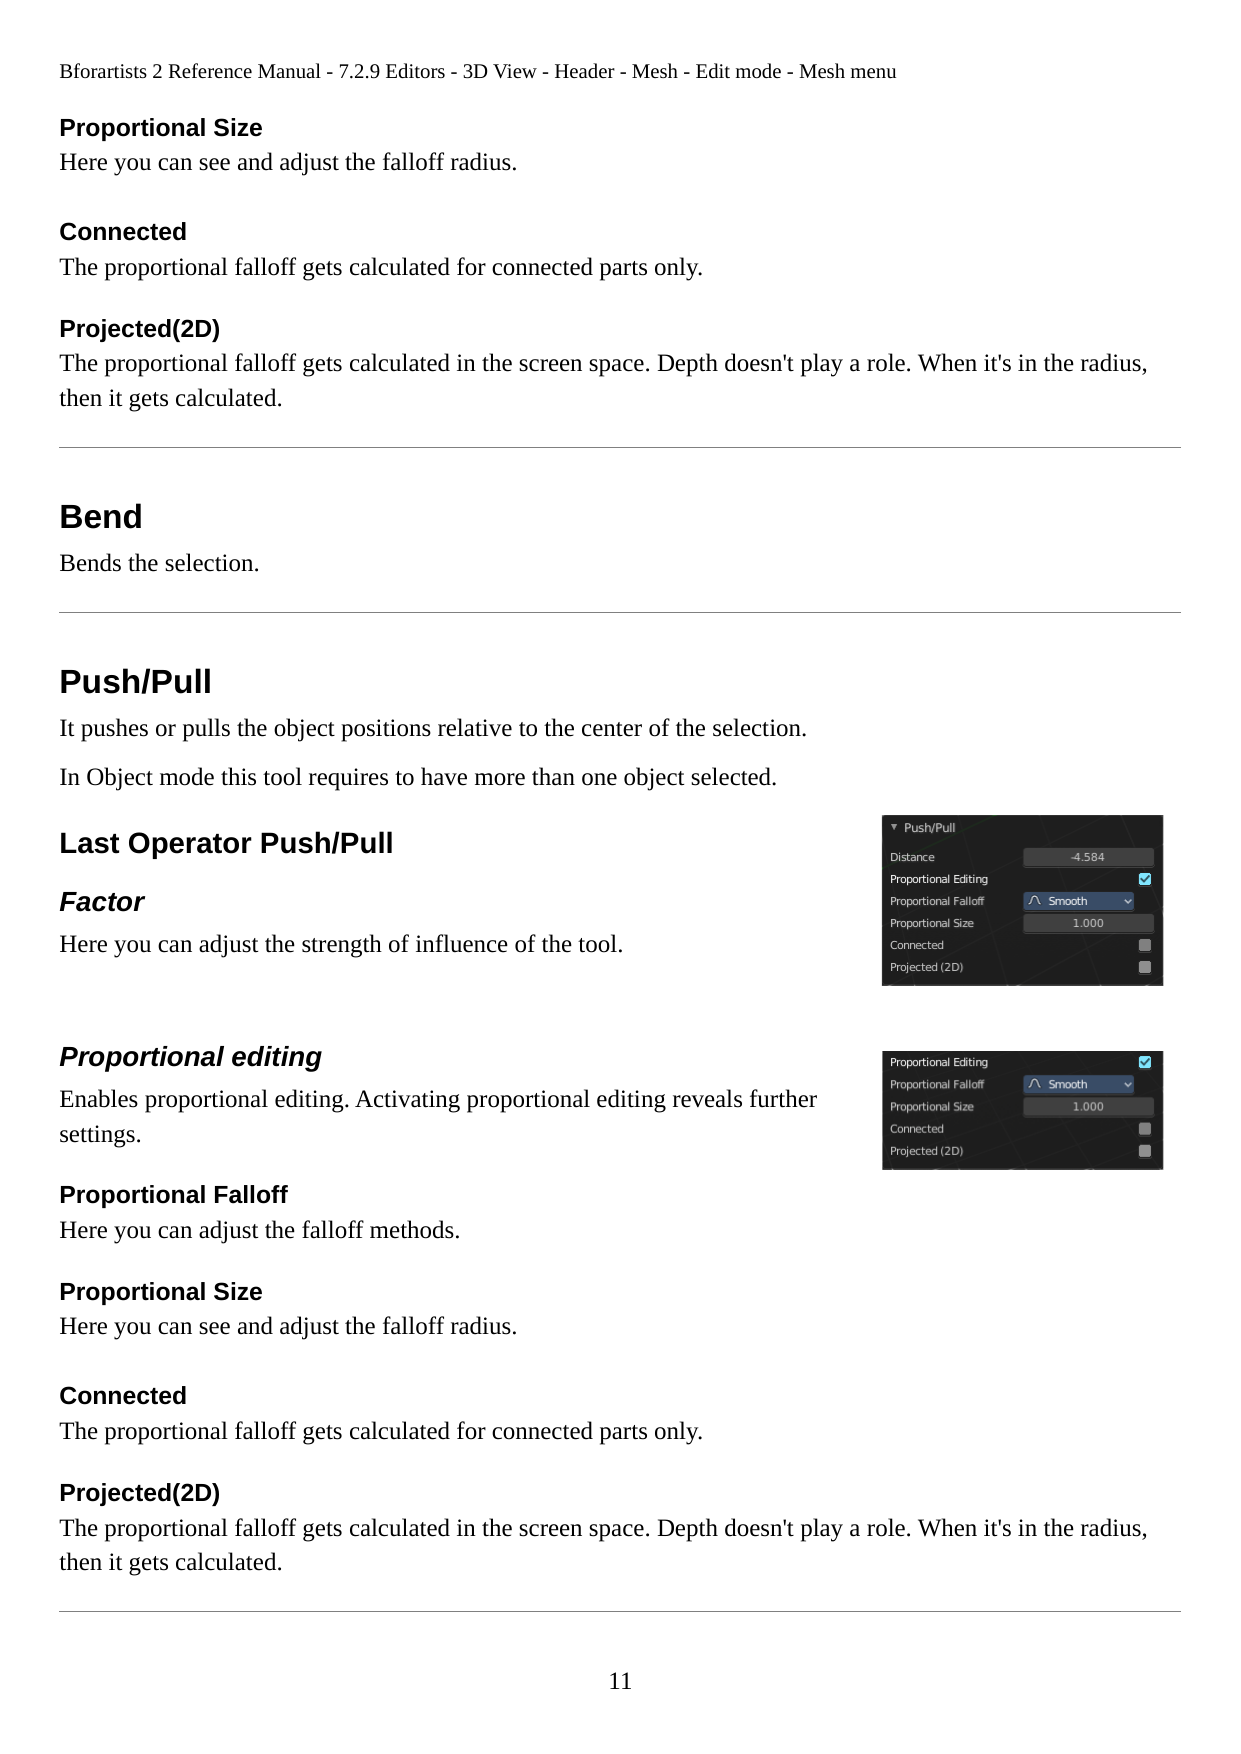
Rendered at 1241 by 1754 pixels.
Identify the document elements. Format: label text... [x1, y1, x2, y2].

text Bends the selection. [59, 548, 1181, 577]
subtitle [1164, 885, 1181, 917]
subtitle Bend [59, 497, 1181, 536]
text Here you can see and adjust the falloff radius. [59, 1311, 1181, 1340]
subtitle Push/Pull [59, 662, 1181, 701]
text In Object mode this tool requires to have more than one object selected. [59, 762, 1181, 791]
picture [882, 1051, 1164, 1170]
text The proportional falloff gets calculated in the screen space. Depth doesn't play a role. When it's in the radius, then it gets calculated. [59, 1513, 1181, 1576]
text Here you can see and adjust the falloff radius. [59, 147, 1181, 176]
subtitle Proportional Falloff [59, 1180, 1181, 1209]
text The proportional falloff gets calculated for connected parts only. [59, 252, 1181, 281]
subtitle Connected [59, 1381, 1181, 1410]
text Here you can adjust the strength of influence of the tool. [59, 929, 881, 958]
text It pushes or pulls the object positions relative to the center of the selection. [59, 713, 1181, 742]
subtitle Factor [59, 885, 881, 917]
picture [881, 815, 1164, 986]
text Here you can adjust the falloff methods. [59, 1215, 1181, 1244]
subtitle [1164, 826, 1181, 860]
text The proportional falloff gets calculated for connected parts only. [59, 1416, 1181, 1445]
subtitle Projected(2D) [59, 1478, 1181, 1506]
subtitle Last Operator Push/Pull [59, 826, 881, 860]
subtitle Projected(2D) [59, 314, 1181, 342]
subtitle Connected [59, 217, 1181, 246]
text The proportional falloff gets calculated in the screen space. Depth doesn't play a role. When it's in the radius, then it gets calculated. [59, 348, 1181, 412]
text Enables proportional editing. Activating proportional editing reveals further settings. [59, 1084, 882, 1147]
subtitle Proportional Size [59, 1277, 1181, 1305]
subtitle Proportional editing [59, 1040, 1181, 1072]
subtitle Proportional Size [59, 113, 1181, 141]
